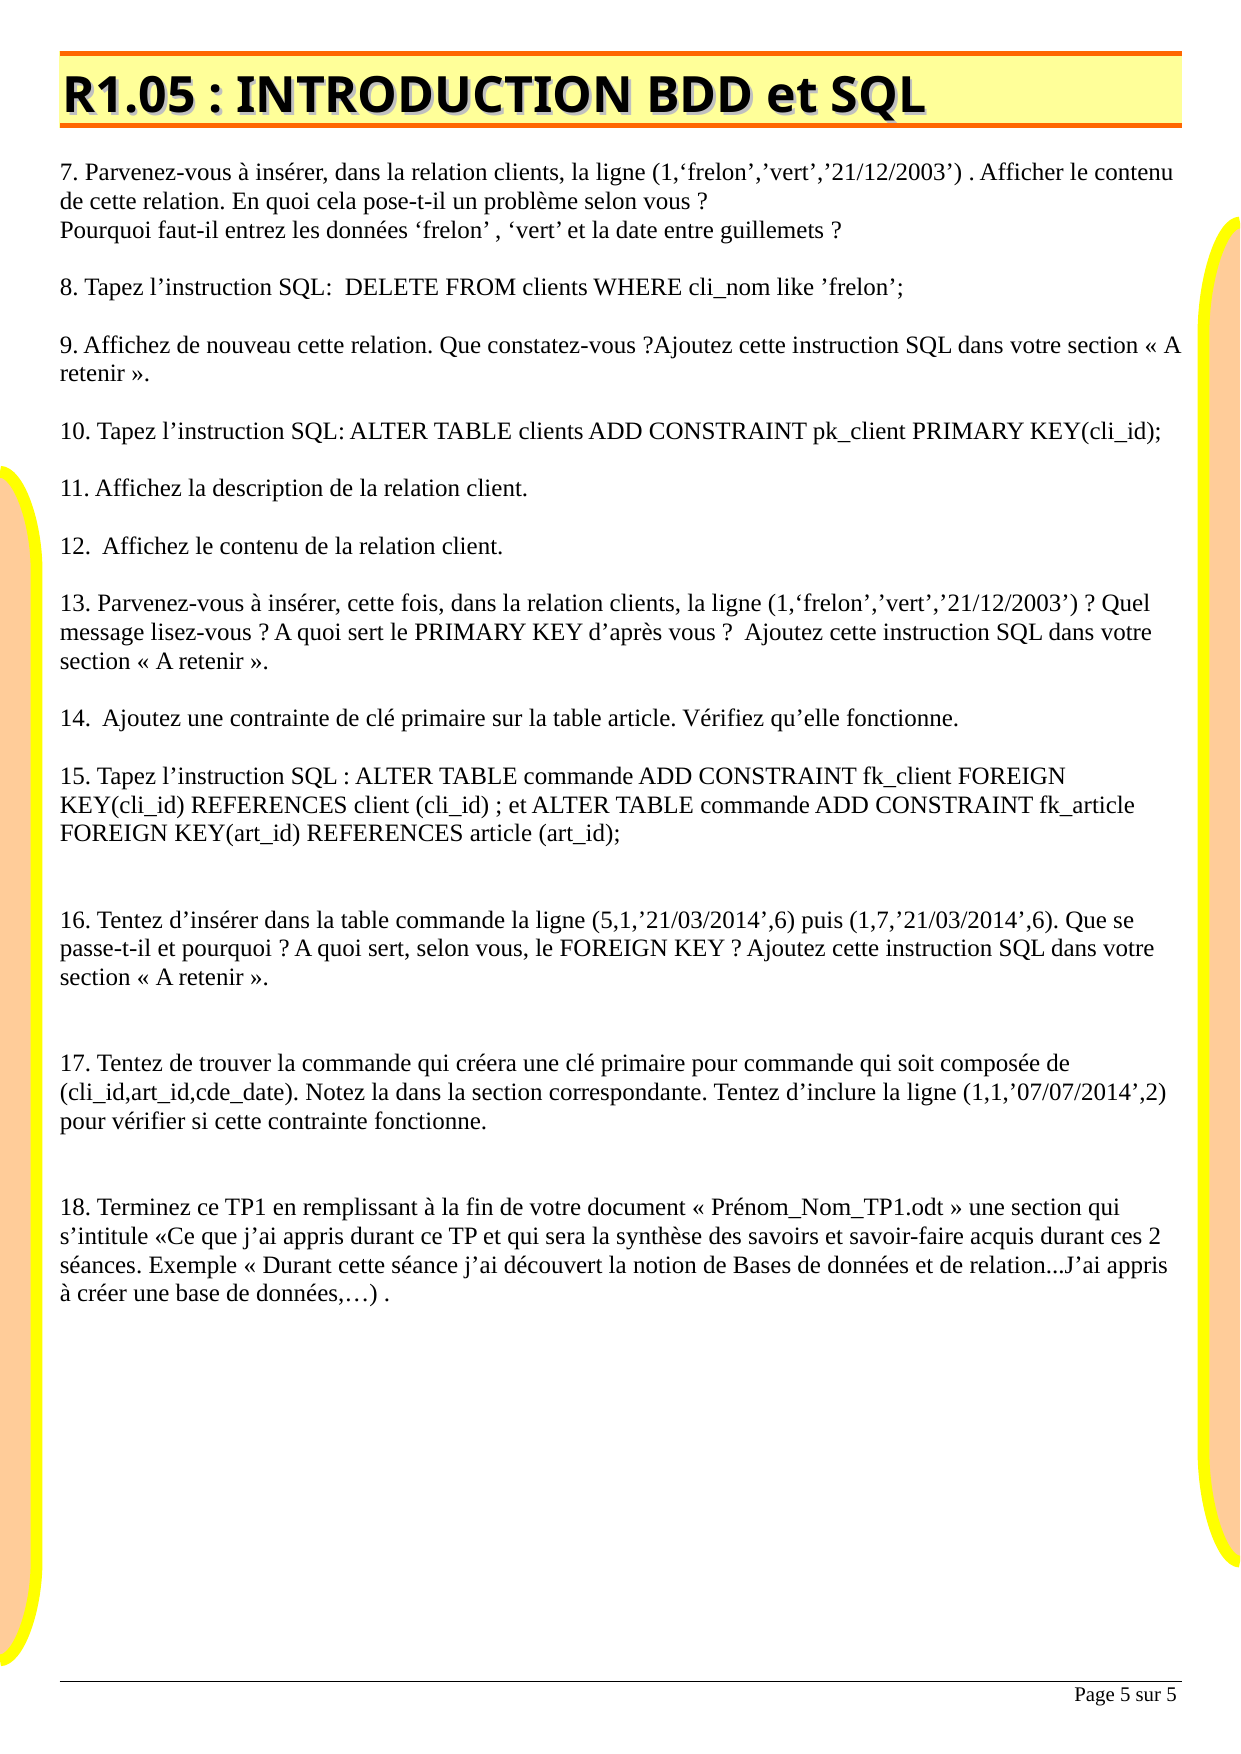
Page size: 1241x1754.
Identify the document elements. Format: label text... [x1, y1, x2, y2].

text Pourquoi faut-il entrez les données ‘frelon’ , ‘vert’ et la date entre guillemets ? [59, 215, 1182, 243]
text 8. Tapez l’instruction SQL: DELETE FROM clients WHERE cli_nom like ’frelon’; [59, 272, 1182, 301]
text 9. Affichez de nouveau cette relation. Que constatez-vous ?Ajoutez cette instruction SQL dans votre section « A retenir ». [59, 330, 1182, 387]
text 11. Affichez la description de la relation client. [59, 473, 1182, 502]
text 17. Tentez de trouver la commande qui créera une clé primaire pour commande qui soit composée de (cli_id,art_id,cde_date). Notez la dans la section correspondante. Tentez d’inclure la ligne (1,1,’07/07/2014’,2) pour vérifier si cette contrainte fonctionne. [59, 1048, 1182, 1135]
text 18. Terminez ce TP1 en remplissant à la fin de votre document « Prénom_Nom_TP1.odt » une section qui s’intitule «Ce que j’ai appris durant ce TP et qui sera la synthèse des savoirs et savoir-faire acquis durant ces 2 séances. Exemple « Durant cette séance j’ai découvert la notion de Bases de données et de relation...J’ai appris à créer une base de données,…) . [59, 1192, 1182, 1307]
text 15. Tapez l’instruction SQL : ALTER TABLE commande ADD CONSTRAINT fk_client FOREIGN KEY(cli_id) REFERENCES client (cli_id) ; et ALTER TABLE commande ADD CONSTRAINT fk_article FOREIGN KEY(art_id) REFERENCES article (art_id); [59, 761, 1182, 847]
text 12. Affichez le contenu de la relation client. [59, 531, 1182, 560]
text 7. Parvenez-vous à insérer, dans la relation clients, la ligne (1,‘frelon’,’vert’,’21/12/2003’) . Afficher le contenu de cette relation. En quoi cela pose-t-il un problème selon vous ? [59, 157, 1182, 215]
text 14. Ajoutez une contrainte de clé primaire sur la table article. Vérifiez qu’elle fonctionne. [59, 703, 1182, 732]
text 13. Parvenez-vous à insérer, cette fois, dans la relation clients, la ligne (1,‘frelon’,’vert’,’21/12/2003’) ? Quel message lisez-vous ? A quoi sert le PRIMARY KEY d’après vous ? Ajoutez cette instruction SQL dans votre section « A retenir ». [59, 588, 1182, 675]
text 10. Tapez l’instruction SQL: ALTER TABLE clients ADD CONSTRAINT pk_client PRIMARY KEY(cli_id); [59, 416, 1182, 445]
text 16. Tentez d’insérer dans la table commande la ligne (5,1,’21/03/2014’,6) puis (1,7,’21/03/2014’,6). Que se passe-t-il et pourquoi ? A quoi sert, selon vous, le FOREIGN KEY ? Ajoutez cette instruction SQL dans votre section « A retenir ». [59, 905, 1182, 991]
